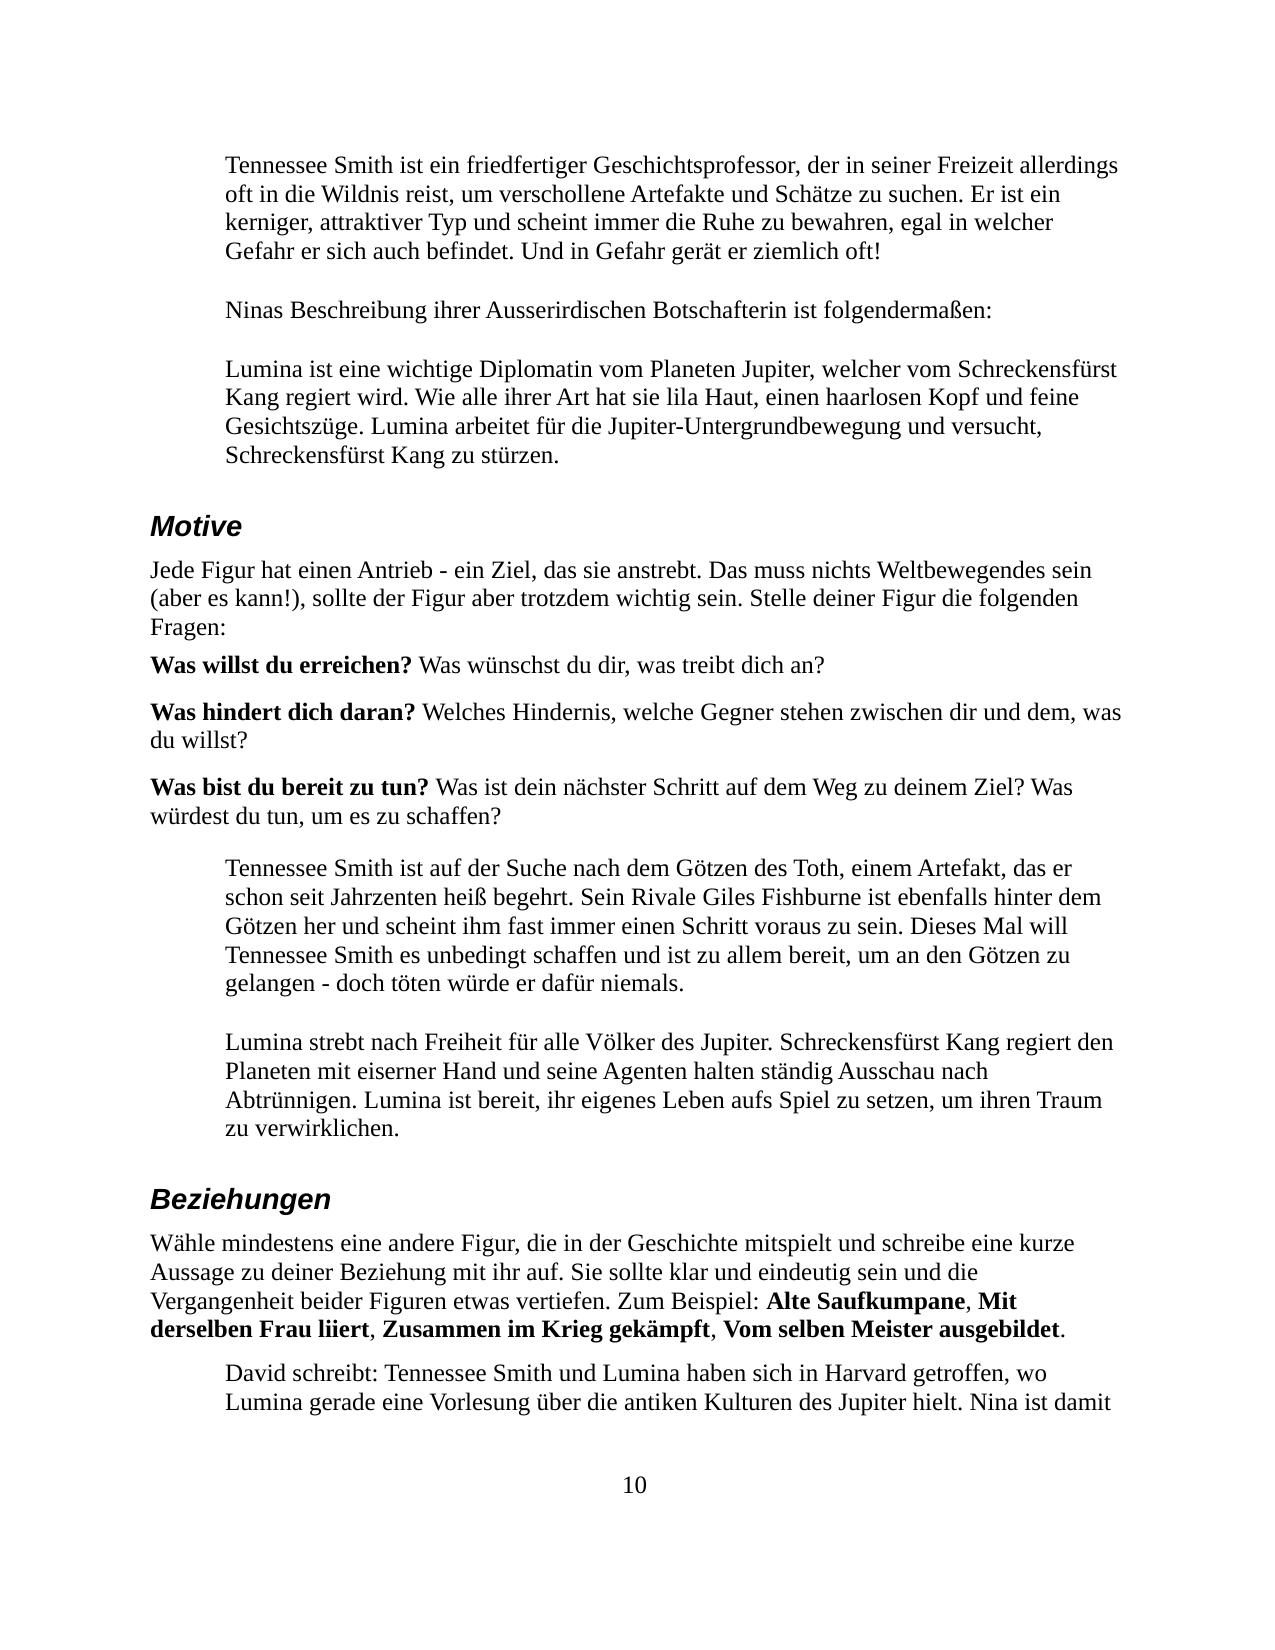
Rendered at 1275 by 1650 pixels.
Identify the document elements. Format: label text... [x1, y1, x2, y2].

text Lumina strebt nach Freiheit für alle Völker des Jupiter. Schreckensfürst Kang regiert den Planeten mit eiserner Hand und seine Agenten halten ständig Ausschau nach Abtrünnigen. Lumina ist bereit, ihr eigenes Leben aufs Spiel zu setzen, um ihren Traum zu verwirklichen. [225, 1027, 1125, 1142]
text Wähle mindestens eine andere Figur, die in der Geschichte mitspielt und schreibe eine kurze Aussage zu deiner Beziehung mit ihr auf. Sie sollte klar und eindeutig sein und die Vergangenheit beider Figuren etwas vertiefen. Zum Beispiel: Alte Saufkumpane, Mit derselben Frau liiert, Zusammen im Krieg gekämpft, Vom selben Meister ausgebildet. [150, 1228, 1125, 1343]
subtitle Beziehungen [150, 1182, 1125, 1216]
text Tennessee Smith ist auf der Suche nach dem Götzen des Toth, einem Artefakt, das er schon seit Jahrzenten heiß begehrt. Sein Rivale Giles Fishburne ist ebenfalls hinter dem Götzen her und scheint ihm fast immer einen Schritt voraus zu sein. Dieses Mal will Tennessee Smith es unbedingt schaffen und ist zu allem bereit, um an den Götzen zu gelangen - doch töten würde er dafür niemals. [225, 853, 1125, 997]
text Lumina ist eine wichtige Diplomatin vom Planeten Jupiter, welcher vom Schreckensfürst Kang regiert wird. Wie alle ihrer Art hat sie lila Haut, einen haarlosen Kopf und feine Gesichtszüge. Lumina arbeitet für die Jupiter-Untergrundbewegung und versucht, Schreckensfürst Kang zu stürzen. [225, 354, 1125, 469]
text David schreibt: Tennessee Smith und Lumina haben sich in Harvard getroffen, wo Lumina gerade eine Vorlesung über die antiken Kulturen des Jupiter hielt. Nina ist damit [225, 1358, 1125, 1416]
text Ninas Beschreibung ihrer Ausserirdischen Botschafterin ist folgendermaßen: [225, 295, 1125, 324]
subtitle Motive [150, 509, 1125, 542]
text Was willst du erreichen? Was wünschst du dir, was treibt dich an? [150, 650, 1125, 679]
text Was bist du bereit zu tun? Was ist dein nächster Schritt auf dem Weg zu deinem Ziel? Was würdest du tun, um es zu schaffen? [150, 772, 1125, 829]
text Tennessee Smith ist ein friedfertiger Geschichtsprofessor, der in seiner Freizeit allerdings oft in die Wildnis reist, um verschollene Artefakte und Schätze zu suchen. Er ist ein kerniger, attraktiver Typ und scheint immer die Ruhe zu bewahren, egal in welcher Gefahr er sich auch befindet. Und in Gefahr gerät er ziemlich oft! [225, 150, 1125, 265]
text Jede Figur hat einen Antrieb - ein Ziel, das sie anstrebt. Das muss nichts Weltbewegendes sein (aber es kann!), sollte der Figur aber trotzdem wichtig sein. Stelle deiner Figur die folgenden Fragen: [150, 555, 1125, 641]
text Was hindert dich daran? Welches Hindernis, welche Gegner stehen zwischen dir und dem, was du willst? [150, 697, 1125, 754]
